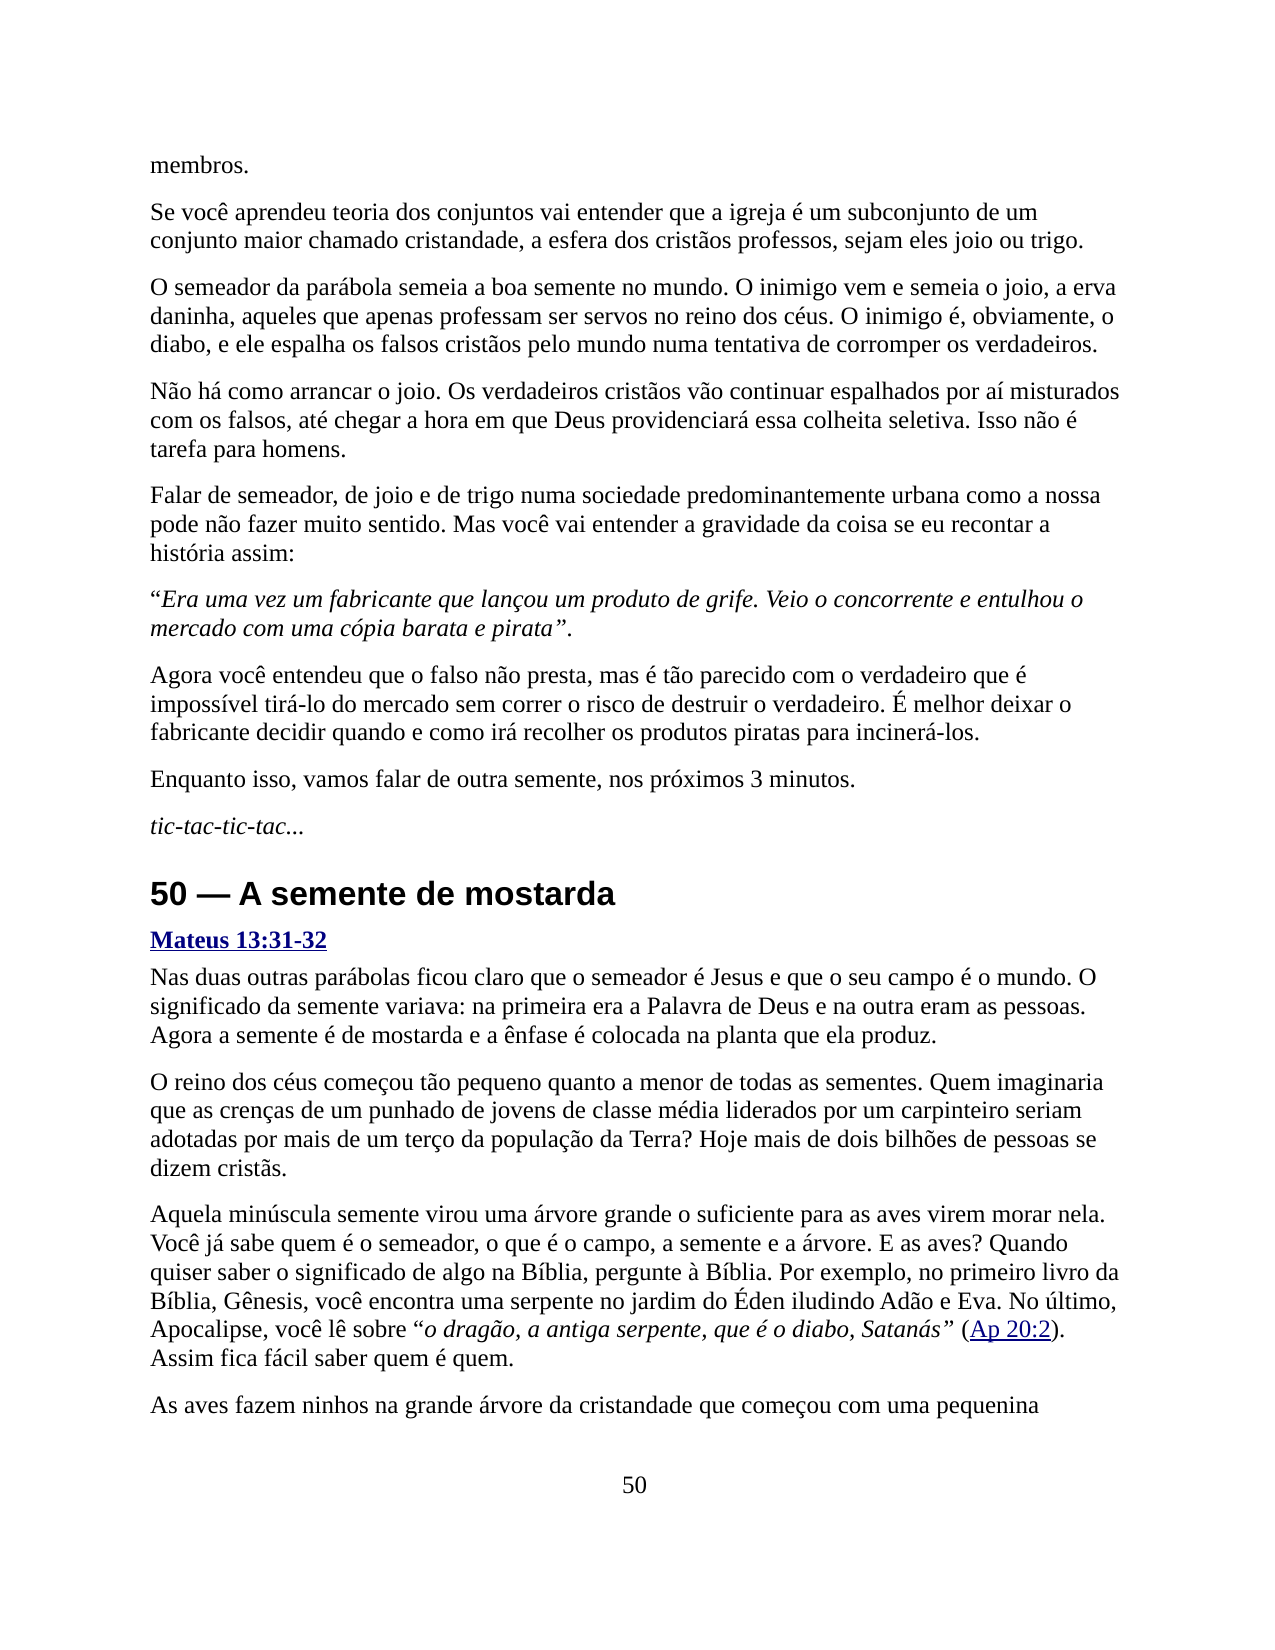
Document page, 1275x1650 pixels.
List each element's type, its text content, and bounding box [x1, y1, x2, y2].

text As aves fazem ninhos na grande árvore da cristandade que começou com uma pequenina [150, 1390, 1125, 1419]
text O semeador da parábola semeia a boa semente no mundo. O inimigo vem e semeia o joio, a erva daninha, aqueles que apenas professam ser servos no reino dos céus. O inimigo é, obviamente, o diabo, e ele espalha os falsos cristãos pelo mundo numa tentativa de corromper os verdadeiros. [150, 272, 1125, 358]
text Nas duas outras parábolas ficou claro que o semeador é Jesus e que o seu campo é o mundo. O significado da semente variava: na primeira era a Palavra de Deus e na outra eram as pessoas. Agora a semente é de mostarda e a ênfase é colocada na planta que ela produz. [150, 962, 1125, 1049]
text Falar de semeador, de joio e de trigo numa sociedade predominantemente urbana como a nossa pode não fazer muito sentido. Mas você vai entender a gravidade da coisa se eu recontar a história assim: [150, 480, 1125, 567]
text O reino dos céus começou tão pequeno quanto a menor de todas as sementes. Quem imaginaria que as crenças de um punhado de jovens de classe média liderados por um carpinteiro seriam adotadas por mais de um terço da população da Terra? Hoje mais de dois bilhões de pessoas se dizem cristãs. [150, 1067, 1125, 1182]
text Não há como arrancar o joio. Os verdadeiros cristãos vão continuar espalhados por aí misturados com os falsos, até chegar a hora em que Deus providenciará essa colheita seletiva. Isso não é tarefa para homens. [150, 376, 1125, 462]
text Mateus 13:31-32 [150, 925, 1125, 953]
text Aquela minúscula semente virou uma árvore grande o suficiente para as aves virem morar nela. Você já sabe quem é o semeador, o que é o campo, a semente e a árvore. E as aves? Quando quiser saber o significado de algo na Bíblia, pergunte à Bíblia. Por exemplo, no primeiro livro da Bíblia, Gênesis, você encontra uma serpente no jardim do Éden iludindo Adão e Eva. No último, Apocalipse, você lê sobre “o dragão, a antiga serpente, que é o diabo, Satanás” (Ap 20:2). Assim fica fácil saber quem é quem. [150, 1199, 1125, 1372]
text Agora você entendeu que o falso não presta, mas é tão parecido com o verdadeiro que é impossível tirá-lo do mercado sem correr o risco de destruir o verdadeiro. É melhor deixar o fabricante decidir quando e como irá recolher os produtos piratas para incinerá-los. [150, 660, 1125, 746]
text tic-tac-tic-tac... [150, 811, 1125, 839]
text “Era uma vez um fabricante que lançou um produto de grife. Veio o concorrente e entulhou o mercado com uma cópia barata e pirata”. [150, 584, 1125, 642]
text membros. [150, 150, 1125, 179]
subtitle 50 — A semente de mostarda [150, 873, 1125, 912]
text Se você aprendeu teoria dos conjuntos vai entender que a igreja é um subconjunto de um conjunto maior chamado cristandade, a esfera dos cristãos professos, sejam eles joio ou trigo. [150, 197, 1125, 254]
text Enquanto isso, vamos falar de outra semente, nos próximos 3 minutos. [150, 764, 1125, 793]
